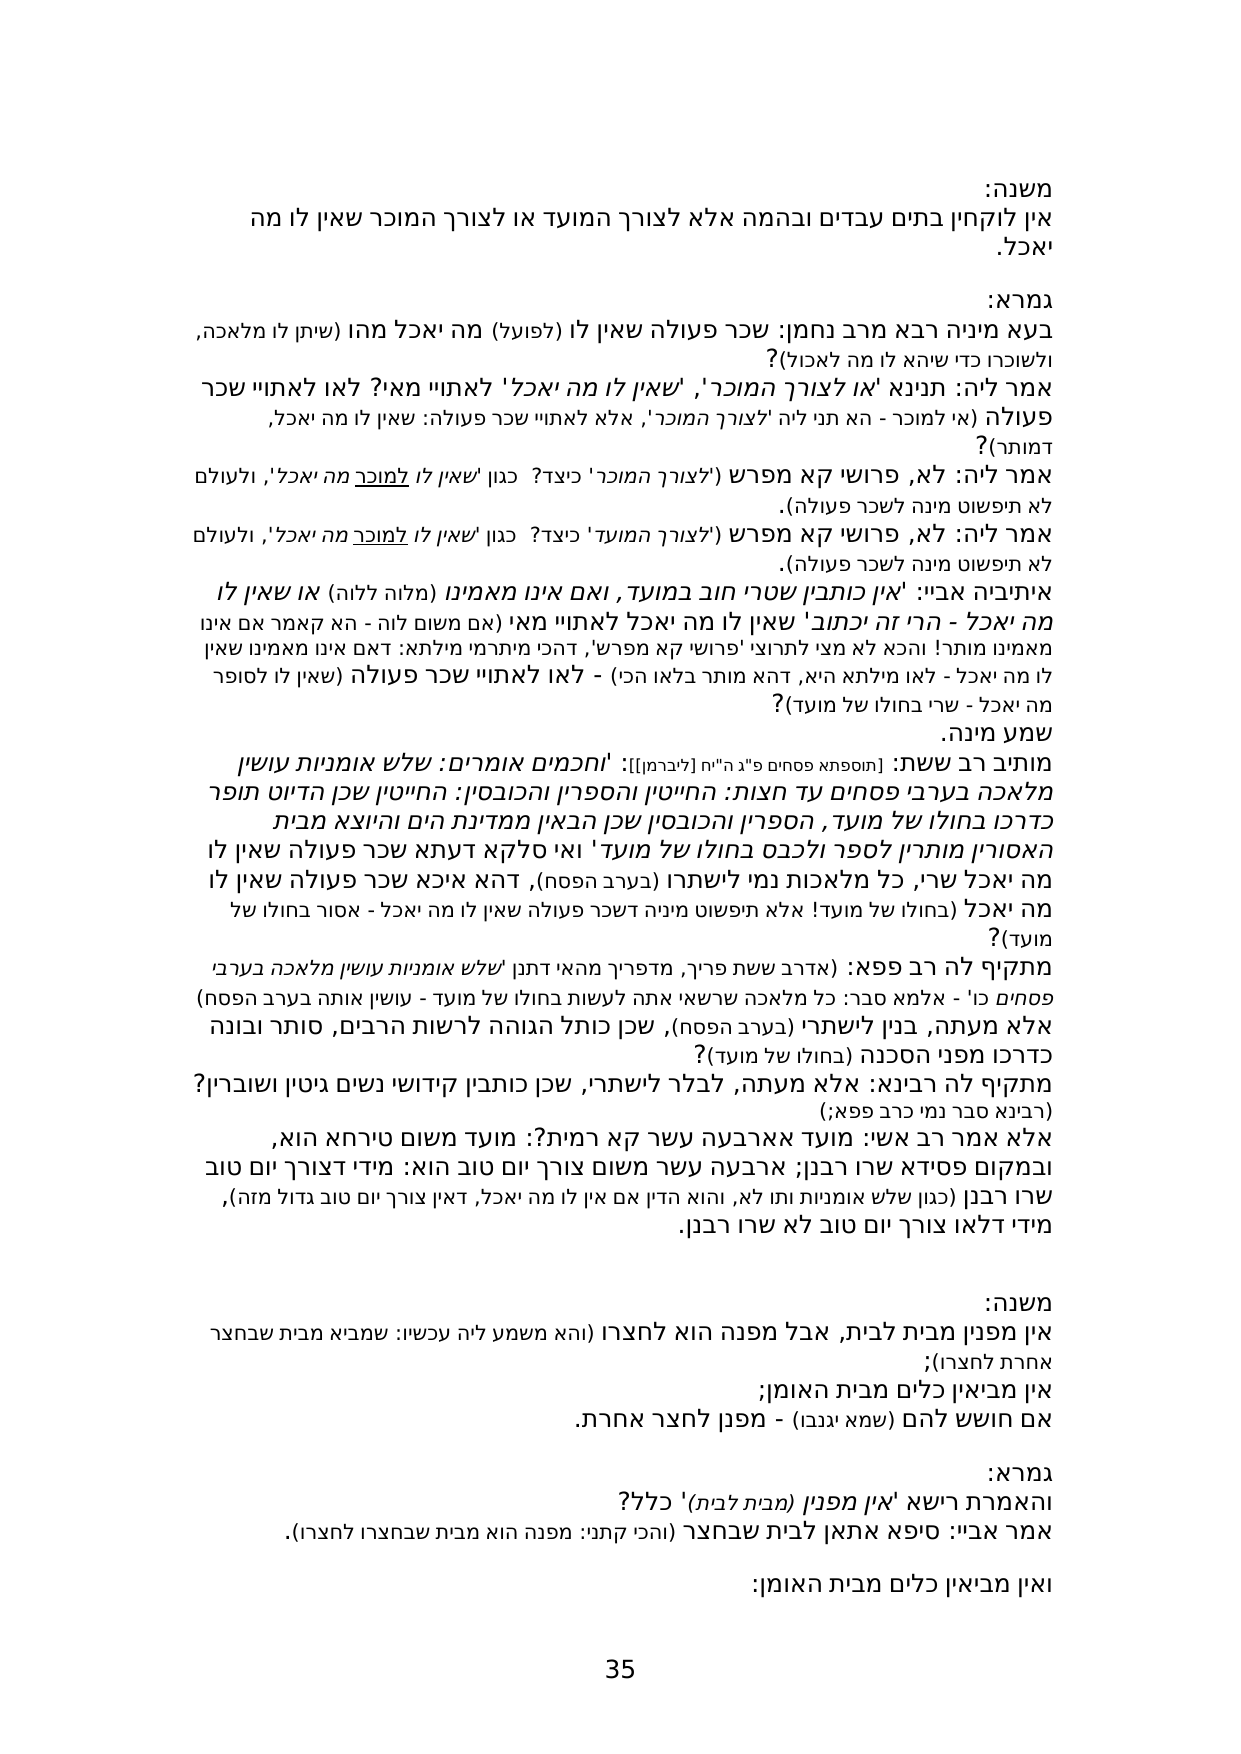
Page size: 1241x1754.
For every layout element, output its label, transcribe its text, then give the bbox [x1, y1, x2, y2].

text אמר ליה: לא, פרושי קא מפרש ('לצורך המועד' כיצד? כגון 'שאין לו למוכר מה יאכל', ולעולם לא תיפשוט מינה לשכר פעולה). [187, 519, 1053, 577]
text אמר אביי: סיפא אתאן לבית שבחצר (והכי קתני: מפנה הוא מבית שבחצרו לחצרו). [187, 1516, 1053, 1545]
text מתקיף לה רבינא: אלא מעתה, לבלר לישתרי, שכן כותבין קידושי נשים גיטין ושוברין? (רבינא סבר נמי כרב פפא;) [187, 1069, 1053, 1123]
text אין לוקחין בתים עבדים ובהמה אלא לצורך המועד או לצורך המוכר שאין לו מה יאכל. [187, 203, 1053, 262]
text גמרא: [187, 1458, 1053, 1487]
text אם חושש להם (שמא יגנבו) - מפנן לחצר אחרת. [187, 1405, 1053, 1434]
text אין מפנין מבית לבית, אבל מפנה הוא לחצרו (והא משמע ליה עכשיו: שמביא מבית שבחצר אחרת לחצרו); [187, 1317, 1053, 1376]
text בעא מיניה רבא מרב נחמן: שכר פעולה שאין לו (לפועל) מה יאכל מהו (שיתן לו מלאכה, ולשוכרו כדי שיהא לו מה לאכול)? [187, 315, 1053, 373]
text שמע מינה. [187, 719, 1053, 748]
text אין מביאין כלים מבית האומן; [187, 1376, 1053, 1405]
text ואין מביאין כלים מבית האומן: [187, 1569, 1053, 1599]
text משנה: [187, 174, 1053, 203]
text גמרא: [187, 286, 1053, 315]
text אלא אמר רב אשי: מועד אארבעה עשר קא רמית?: מועד משום טירחא הוא, ובמקום פסידא שרו רבנן; ארבעה עשר משום צורך יום טוב הוא: מידי דצורך יום טוב שרו רבנן (כגון שלש אומניות ותו לא, והוא הדין אם אין לו מה יאכל, דאין צורך יום טוב גדול מזה), מידי דלאו צורך יום טוב לא שרו רבנן. [187, 1123, 1053, 1240]
text איתיביה אביי: 'אין כותבין שטרי חוב במועד, ואם אינו מאמינו (מלוה ללוה) או שאין לו מה יאכל - הרי זה יכתוב' שאין לו מה יאכל לאתויי מאי (אם משום לוה - הא קאמר אם אינו מאמינו מותר! והכא לא מצי לתרוצי 'פרושי קא מפרש', דהכי מיתרמי מילתא: דאם אינו מאמינו שאין לו מה יאכל - לאו מילתא היא, דהא מותר בלאו הכי) - לאו לאתויי שכר פעולה (שאין לו לסופר מה יאכל - שרי בחולו של מועד)? [187, 577, 1053, 719]
text אמר ליה: לא, פרושי קא מפרש ('לצורך המוכר' כיצד? כגון 'שאין לו למוכר מה יאכל', ולעולם לא תיפשוט מינה לשכר פעולה). [187, 461, 1053, 519]
text והאמרת רישא 'אין מפנין (מבית לבית)' כלל? [187, 1487, 1053, 1516]
text משנה: [187, 1288, 1053, 1317]
text מותיב רב ששת: [תוספתא פסחים פ"ג ה"יח [ליברמן]]: 'וחכמים אומרים: שלש אומניות עושין מלאכה בערבי פסחים עד חצות: החייטין והספרין והכובסין: החייטין שכן הדיוט תופר כדרכו בחולו של מועד, הספרין והכובסין שכן הבאין ממדינת הים והיוצא מבית האסורין מותרין לספר ולכבס בחולו של מועד' ואי סלקא דעתא שכר פעולה שאין לו מה יאכל שרי, כל מלאכות נמי לישתרו (בערב הפסח), דהא איכא שכר פעולה שאין לו מה יאכל (בחולו של מועד! אלא תיפשוט מיניה דשכר פעולה שאין לו מה יאכל - אסור בחולו של מועד)? [187, 748, 1053, 952]
text אמר ליה: תנינא 'או לצורך המוכר', 'שאין לו מה יאכל' לאתויי מאי? לאו לאתויי שכר פעולה (אי למוכר - הא תני ליה 'לצורך המוכר', אלא לאתויי שכר פעולה: שאין לו מה יאכל, דמותר)? [187, 373, 1053, 461]
text מתקיף לה רב פפא: (אדרב ששת פריך, מדפריך מהאי דתנן 'שלש אומניות עושין מלאכה בערבי פסחים כו' - אלמא סבר: כל מלאכה שרשאי אתה לעשות בחולו של מועד - עושין אותה בערב הפסח) אלא מעתה, בנין לישתרי (בערב הפסח), שכן כותל הגוהה לרשות הרבים, סותר ובונה כדרכו מפני הסכנה (בחולו של מועד)? [187, 952, 1053, 1069]
